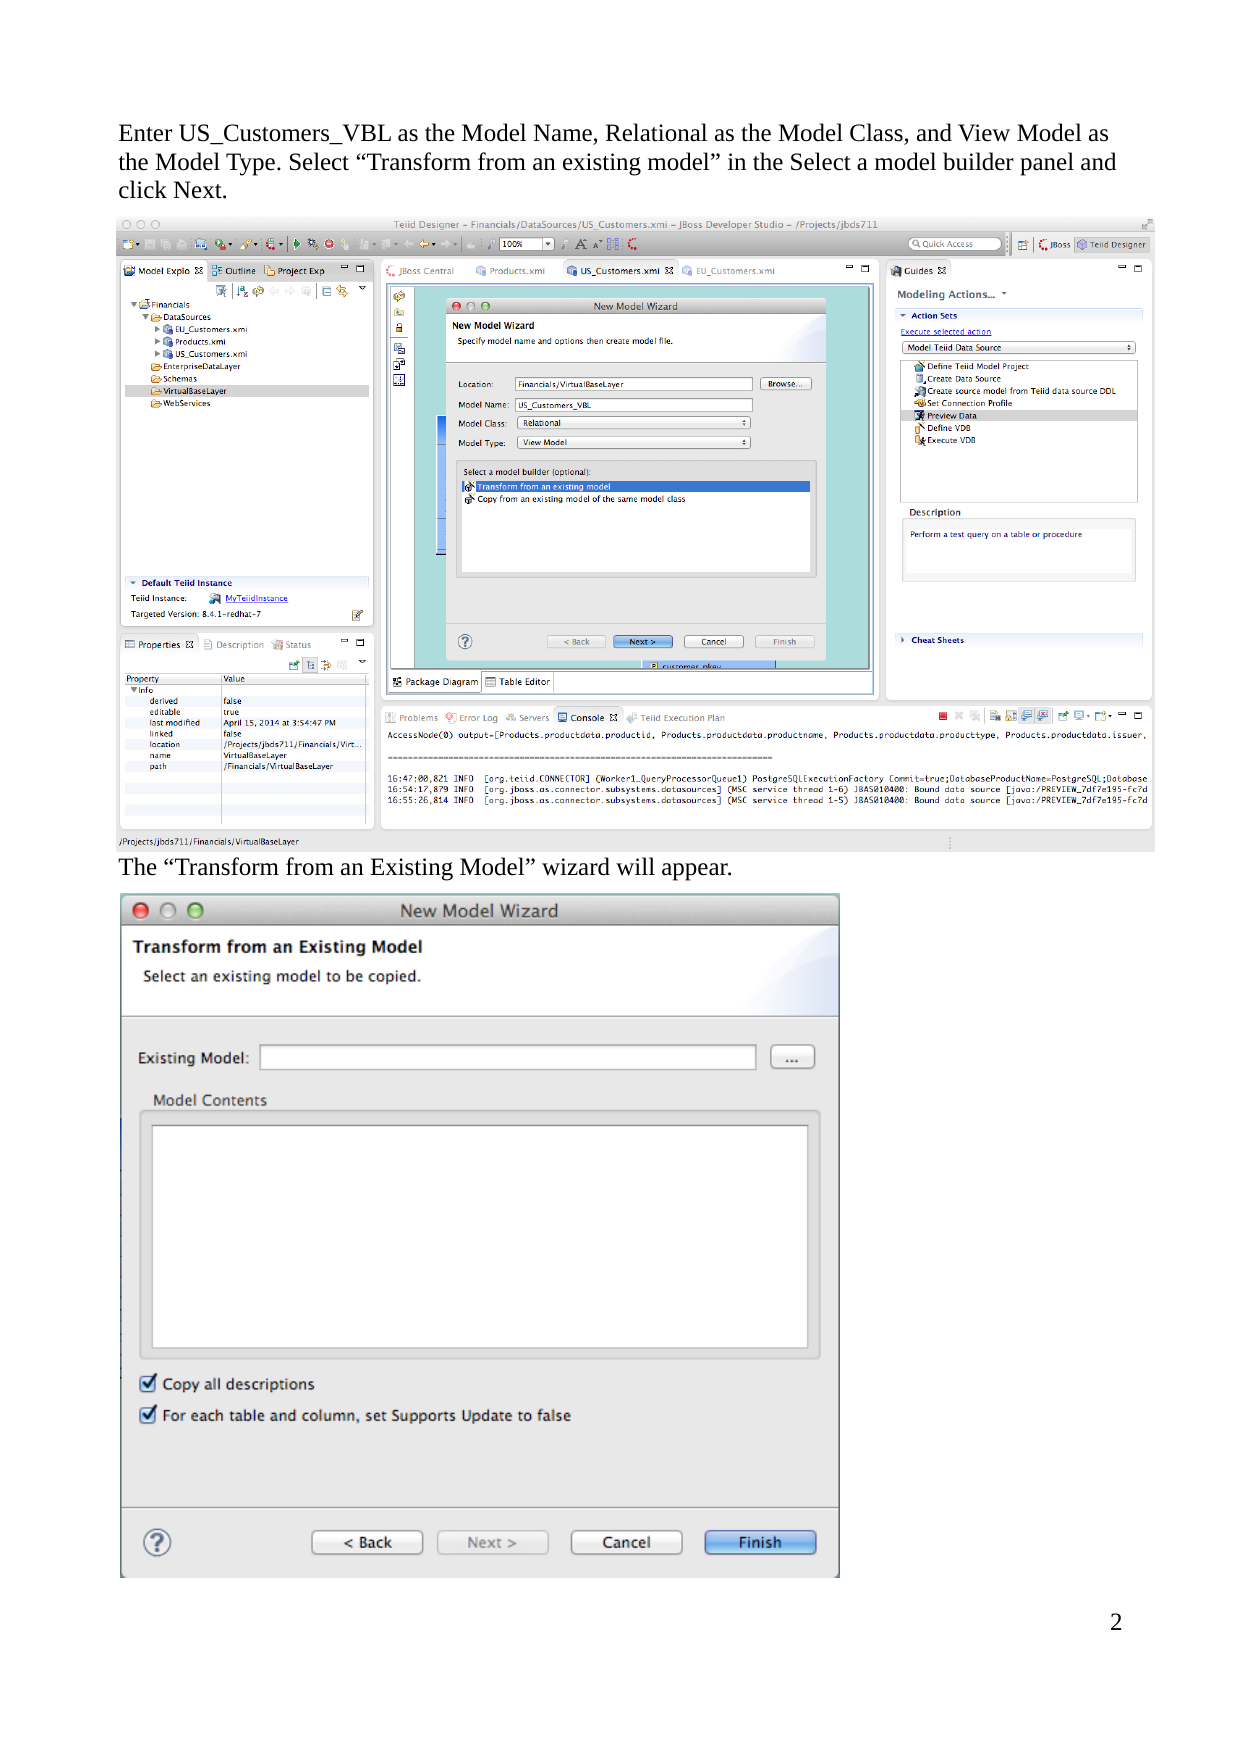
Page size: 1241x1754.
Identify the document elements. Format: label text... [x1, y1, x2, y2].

text Enter US_Customers_VBL as the Model Name, Relational as the Model Class, and View Model as the Model Type. Select “Transform from an existing model” in the Select a model builder panel and click Next. [118, 118, 1122, 204]
picture [120, 893, 840, 1578]
text The “Transform from an Existing Model” wizard will appear. [118, 852, 1122, 881]
picture [116, 216, 1155, 852]
